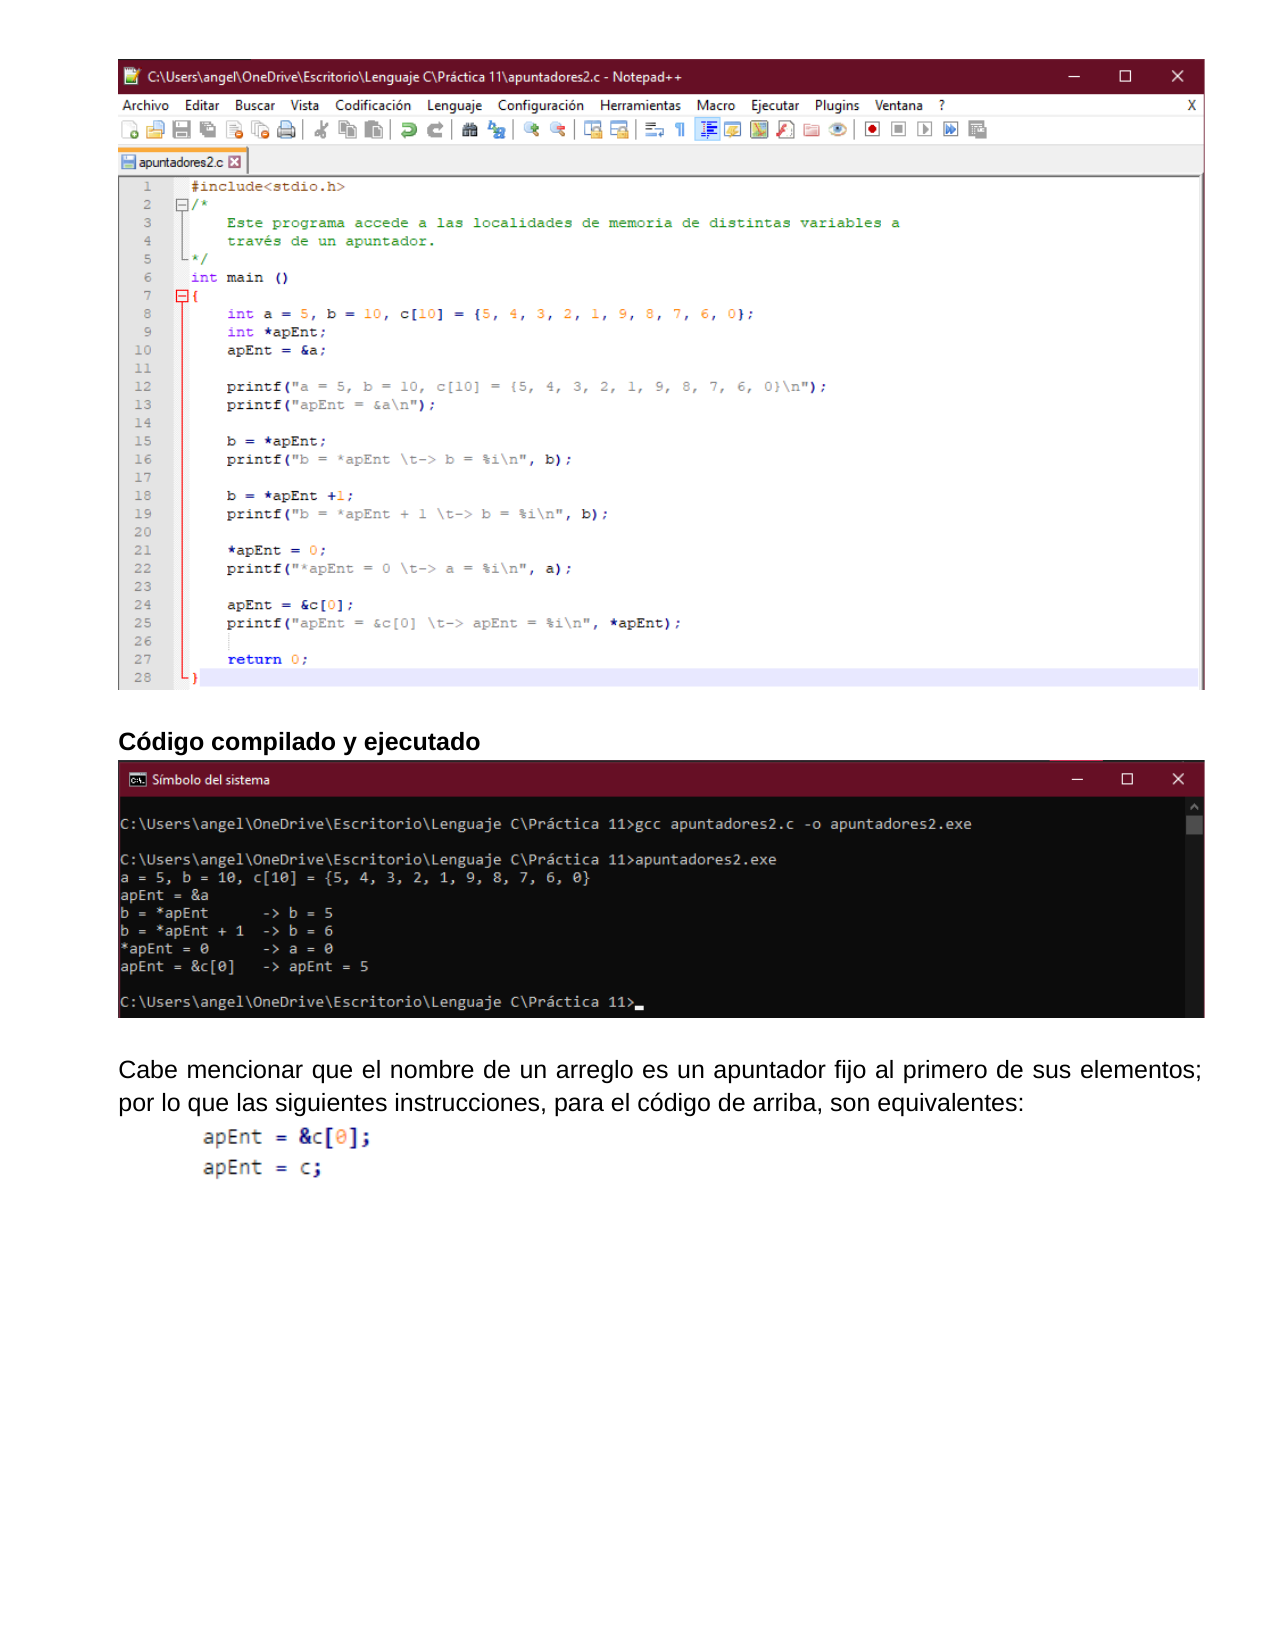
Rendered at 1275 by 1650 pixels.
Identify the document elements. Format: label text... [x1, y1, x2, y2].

text Código compilado y ejecutado [118, 727, 1205, 756]
text Cabe mencionar que el nombre de un arreglo es un apuntador fijo al primero de sus elementos; por lo que las siguientes instrucciones, para el código de arriba, son equivalentes: [118, 1055, 1205, 1117]
